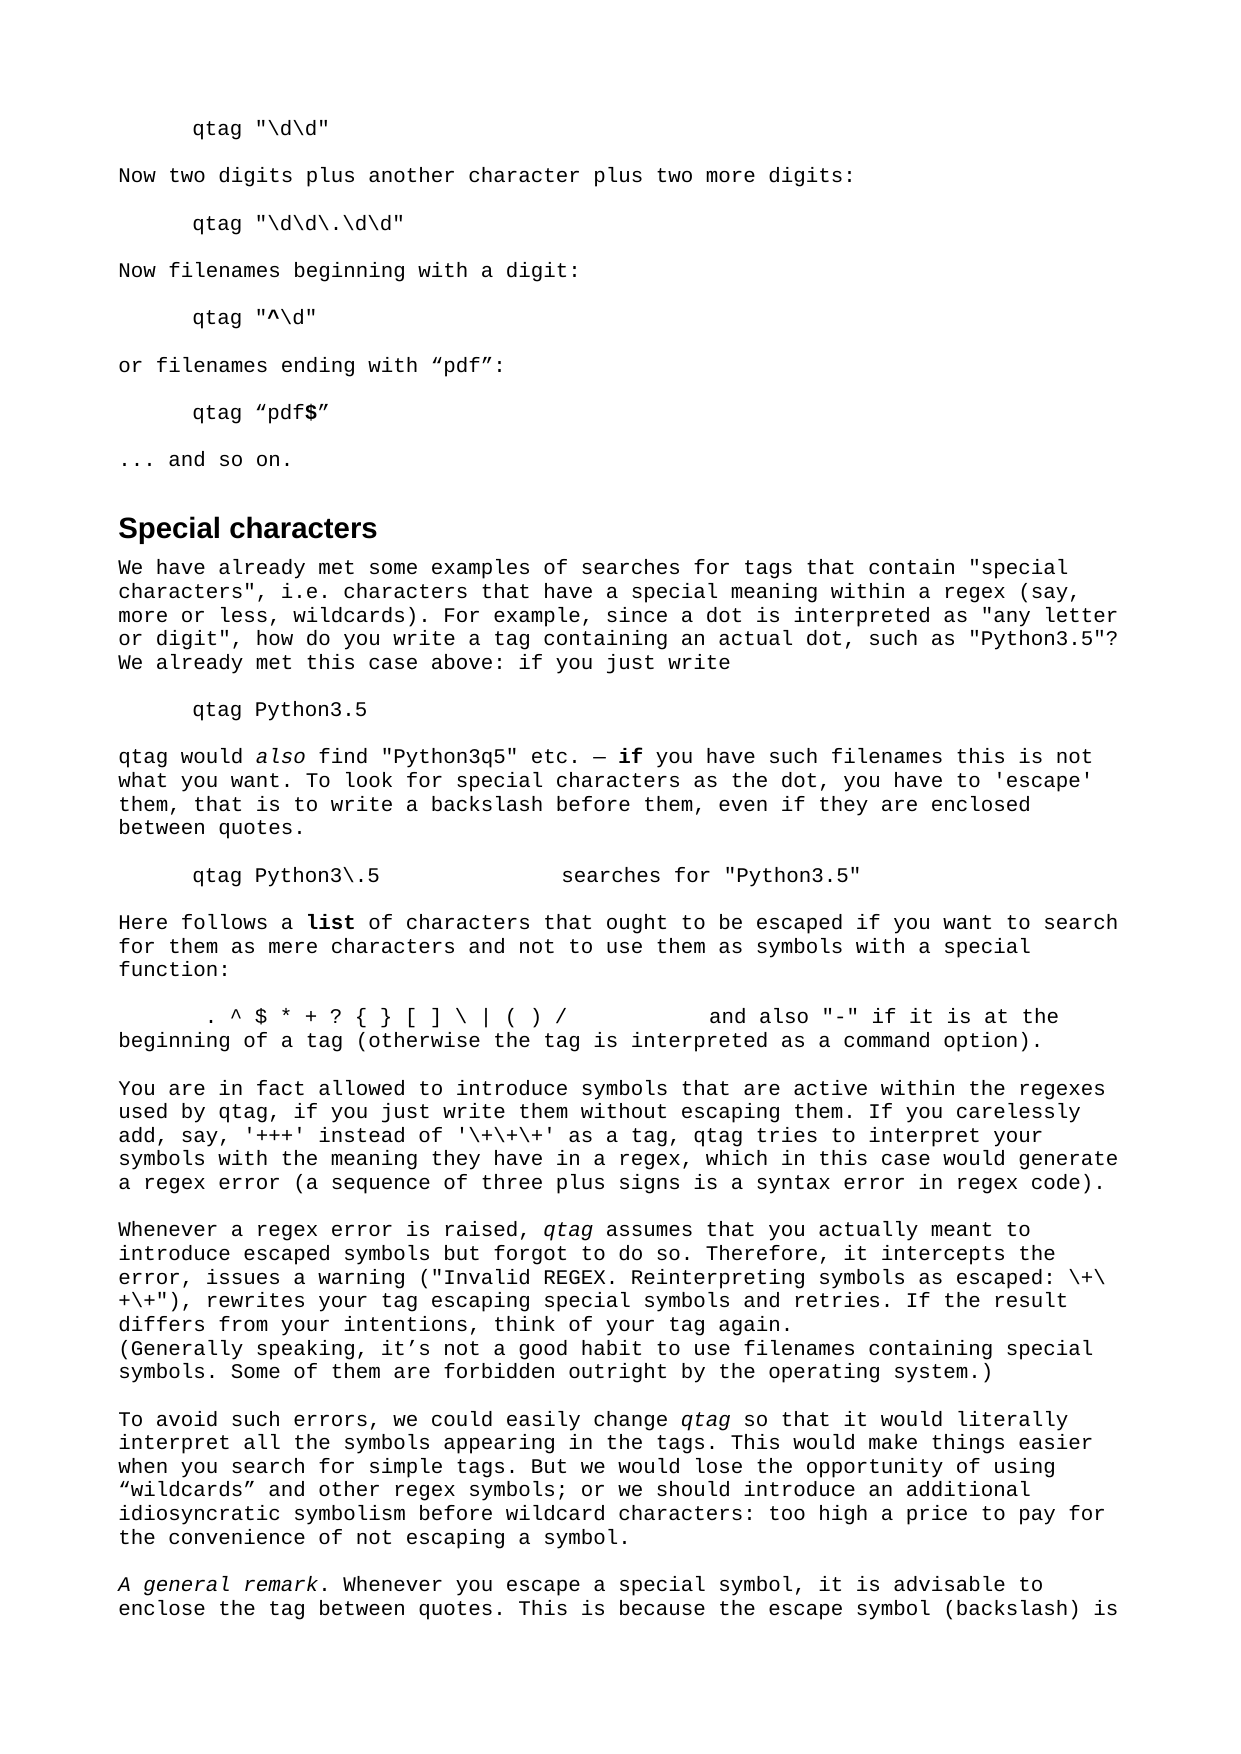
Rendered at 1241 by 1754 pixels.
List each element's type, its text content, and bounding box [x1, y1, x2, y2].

text Now filenames beginning with a digit: [118, 260, 1122, 284]
text qtag "\d\d" [118, 118, 1122, 142]
text We have already met some examples of searches for tags that contain "special characters", i.e. characters that have a special meaning within a regex (say, more or less, wildcards). For example, since a dot is interpreted as "any letter or digit", how do you write a tag containing an actual dot, such as "Python3.5"? [118, 557, 1122, 652]
text ... and so on. [118, 449, 1122, 473]
text A general remark. Whenever you escape a special symbol, it is advisable to enclose the tag between quotes. This is because the escape symbol (backslash) is [118, 1574, 1122, 1621]
text You are in fact allowed to introduce symbols that are active within the regexes used by qtag, if you just write them without escaping them. If you carelessly add, say, '+++' instead of '\+\+\+' as a tag, qtag tries to interpret your symbols with the meaning they have in a regex, which in this case would generate a regex error (a sequence of three plus signs is a syntax error in regex code). [118, 1077, 1122, 1196]
text qtag would also find "Python3q5" etc. — if you have such filenames this is not what you want. To look for special characters as the dot, you have to 'escape' them, that is to write a backslash before them, even if they are enclosed between quotes. [118, 746, 1122, 841]
text . ^ $ * + ? { } [ ] \ | ( ) / and also "-" if it is at the beginning of a tag (otherwise the tag is interpreted as a command option). [118, 1007, 1122, 1054]
text qtag “pdf$” [118, 402, 1122, 426]
text Now two digits plus another character plus two more digits: [118, 165, 1122, 189]
text or filenames ending with “pdf”: [118, 354, 1122, 378]
text qtag Python3\.5 searches for "Python3.5" [118, 865, 1122, 888]
text qtag "\d\d\.\d\d" [118, 213, 1122, 236]
text qtag Python3.5 [118, 699, 1122, 723]
text Here follows a list of characters that ought to be escaped if you want to search for them as mere characters and not to use them as symbols with a special function: [118, 912, 1122, 983]
text (Generally speaking, it’s not a good habit to use filenames containing special symbols. Some of them are forbidden outright by the operating system.) [118, 1338, 1122, 1385]
text Whenever a regex error is raised, qtag assumes that you actually meant to introduce escaped symbols but forgot to do so. Therefore, it intercepts the error, issues a warning ("Invalid REGEX. Reinterpreting symbols as escaped: \+\+\+"), rewrites your tag escaping special symbols and retries. If the result differs from your intentions, think of your tag again. [118, 1219, 1122, 1338]
text We already met this case above: if you just write [118, 652, 1122, 676]
text To avoid such errors, we could easily change qtag so that it would literally interpret all the symbols appearing in the tags. This would make things easier when you search for simple tags. But we would lose the opportunity of using “wildcards” and other regex symbols; or we should introduce an additional idiosyncratic symbolism before wildcard characters: too high a price to pay for the convenience of not escaping a symbol. [118, 1408, 1122, 1550]
subtitle Special characters [118, 511, 1122, 545]
text qtag "^\d" [118, 307, 1122, 331]
